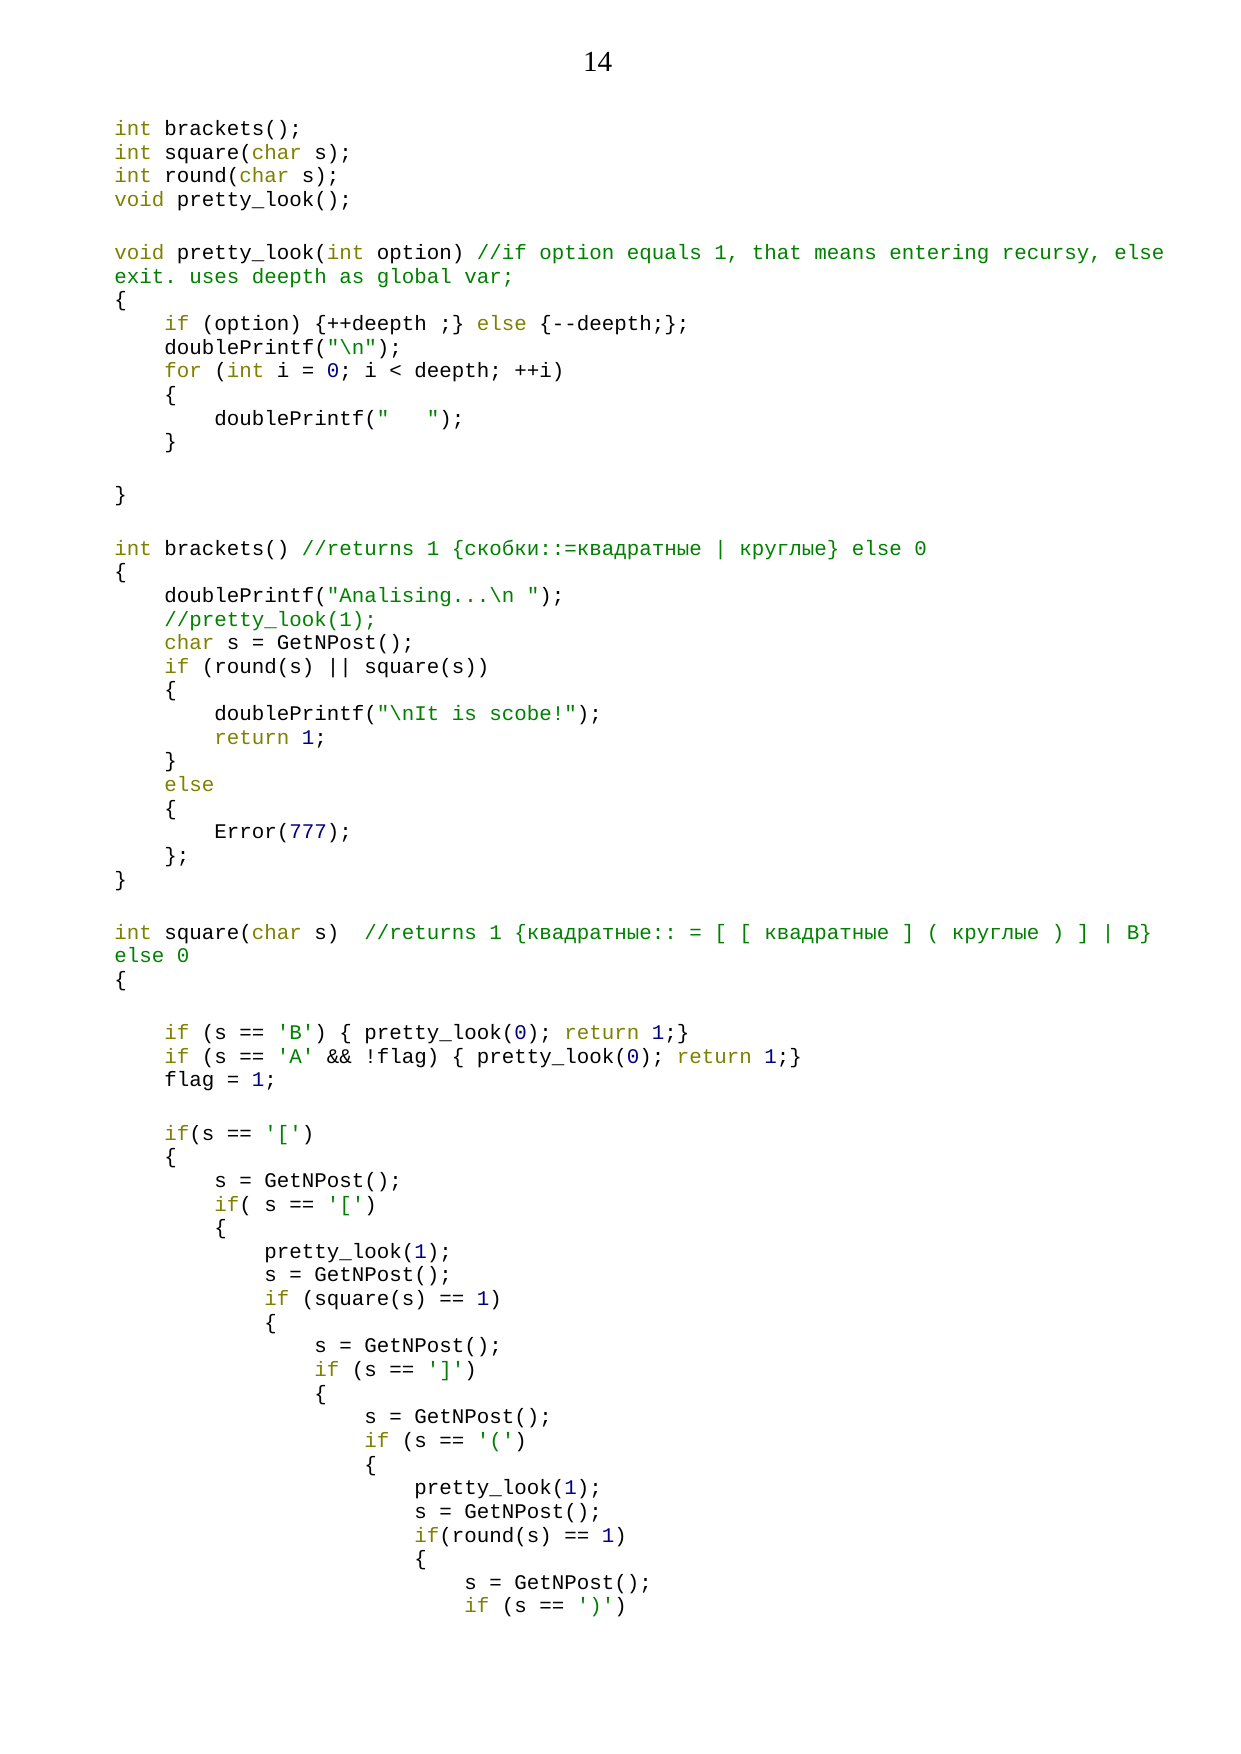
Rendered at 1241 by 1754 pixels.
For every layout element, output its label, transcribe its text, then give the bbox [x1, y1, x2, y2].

text if( s == '[') [114, 1193, 1181, 1217]
text if (round(s) || square(s)) [114, 656, 1181, 679]
text void pretty_look(); [114, 189, 1181, 213]
text } [114, 484, 1181, 508]
text return 1; [114, 727, 1181, 750]
text s = GetNPost(); [114, 1406, 1181, 1430]
text for (int i = 0; i < deepth; ++i) [114, 360, 1181, 384]
text { [114, 679, 1181, 703]
text { [114, 561, 1181, 585]
text { [114, 798, 1181, 821]
text int square(char s) //returns 1 {квадратные:: = [ [ квадратные ] ( круглые ) ] | B} else 0 [114, 922, 1181, 969]
text { [114, 1217, 1181, 1241]
text { [114, 1146, 1181, 1170]
text if (s == '(') [114, 1430, 1181, 1454]
text if(s == '[') [114, 1123, 1181, 1146]
text { [114, 384, 1181, 408]
text int round(char s); [114, 165, 1181, 189]
text if (s == 'B') { pretty_look(0); return 1;} [114, 1022, 1181, 1046]
text doublePrintf("\nIt is scobe!"); [114, 703, 1181, 727]
text //pretty_look(1); [114, 608, 1181, 632]
text int brackets(); [114, 118, 1181, 142]
text doublePrintf("\n"); [114, 337, 1181, 360]
text s = GetNPost(); [114, 1264, 1181, 1288]
text s = GetNPost(); [114, 1572, 1181, 1596]
text { [114, 1312, 1181, 1335]
text if (s == 'A' && !flag) { pretty_look(0); return 1;} [114, 1046, 1181, 1069]
text { [114, 1454, 1181, 1477]
text int square(char s); [114, 142, 1181, 165]
text if (option) {++deepth ;} else {--deepth;}; [114, 313, 1181, 337]
text }; [114, 845, 1181, 869]
text if (s == ')') [114, 1596, 1181, 1619]
text int brackets() //returns 1 {скобки::=квадратные | круглые} else 0 [114, 538, 1181, 561]
text } [114, 750, 1181, 774]
text s = GetNPost(); [114, 1501, 1181, 1524]
text { [114, 969, 1181, 993]
text pretty_look(1); [114, 1477, 1181, 1501]
text if (s == ']') [114, 1359, 1181, 1383]
text { [114, 289, 1181, 313]
text if (square(s) == 1) [114, 1288, 1181, 1312]
text s = GetNPost(); [114, 1170, 1181, 1193]
text doublePrintf(" "); [114, 408, 1181, 431]
text char s = GetNPost(); [114, 632, 1181, 656]
text void pretty_look(int option) //if option equals 1, that means entering recursy, else exit. uses deepth as global var; [114, 242, 1181, 289]
text } [114, 431, 1181, 455]
text pretty_look(1); [114, 1241, 1181, 1264]
text doublePrintf("Analising...\n "); [114, 585, 1181, 608]
text { [114, 1383, 1181, 1406]
text flag = 1; [114, 1069, 1181, 1093]
text else [114, 774, 1181, 798]
text Error(777); [114, 821, 1181, 845]
text s = GetNPost(); [114, 1335, 1181, 1359]
text if(round(s) == 1) [114, 1524, 1181, 1548]
text { [114, 1548, 1181, 1572]
text } [114, 869, 1181, 892]
